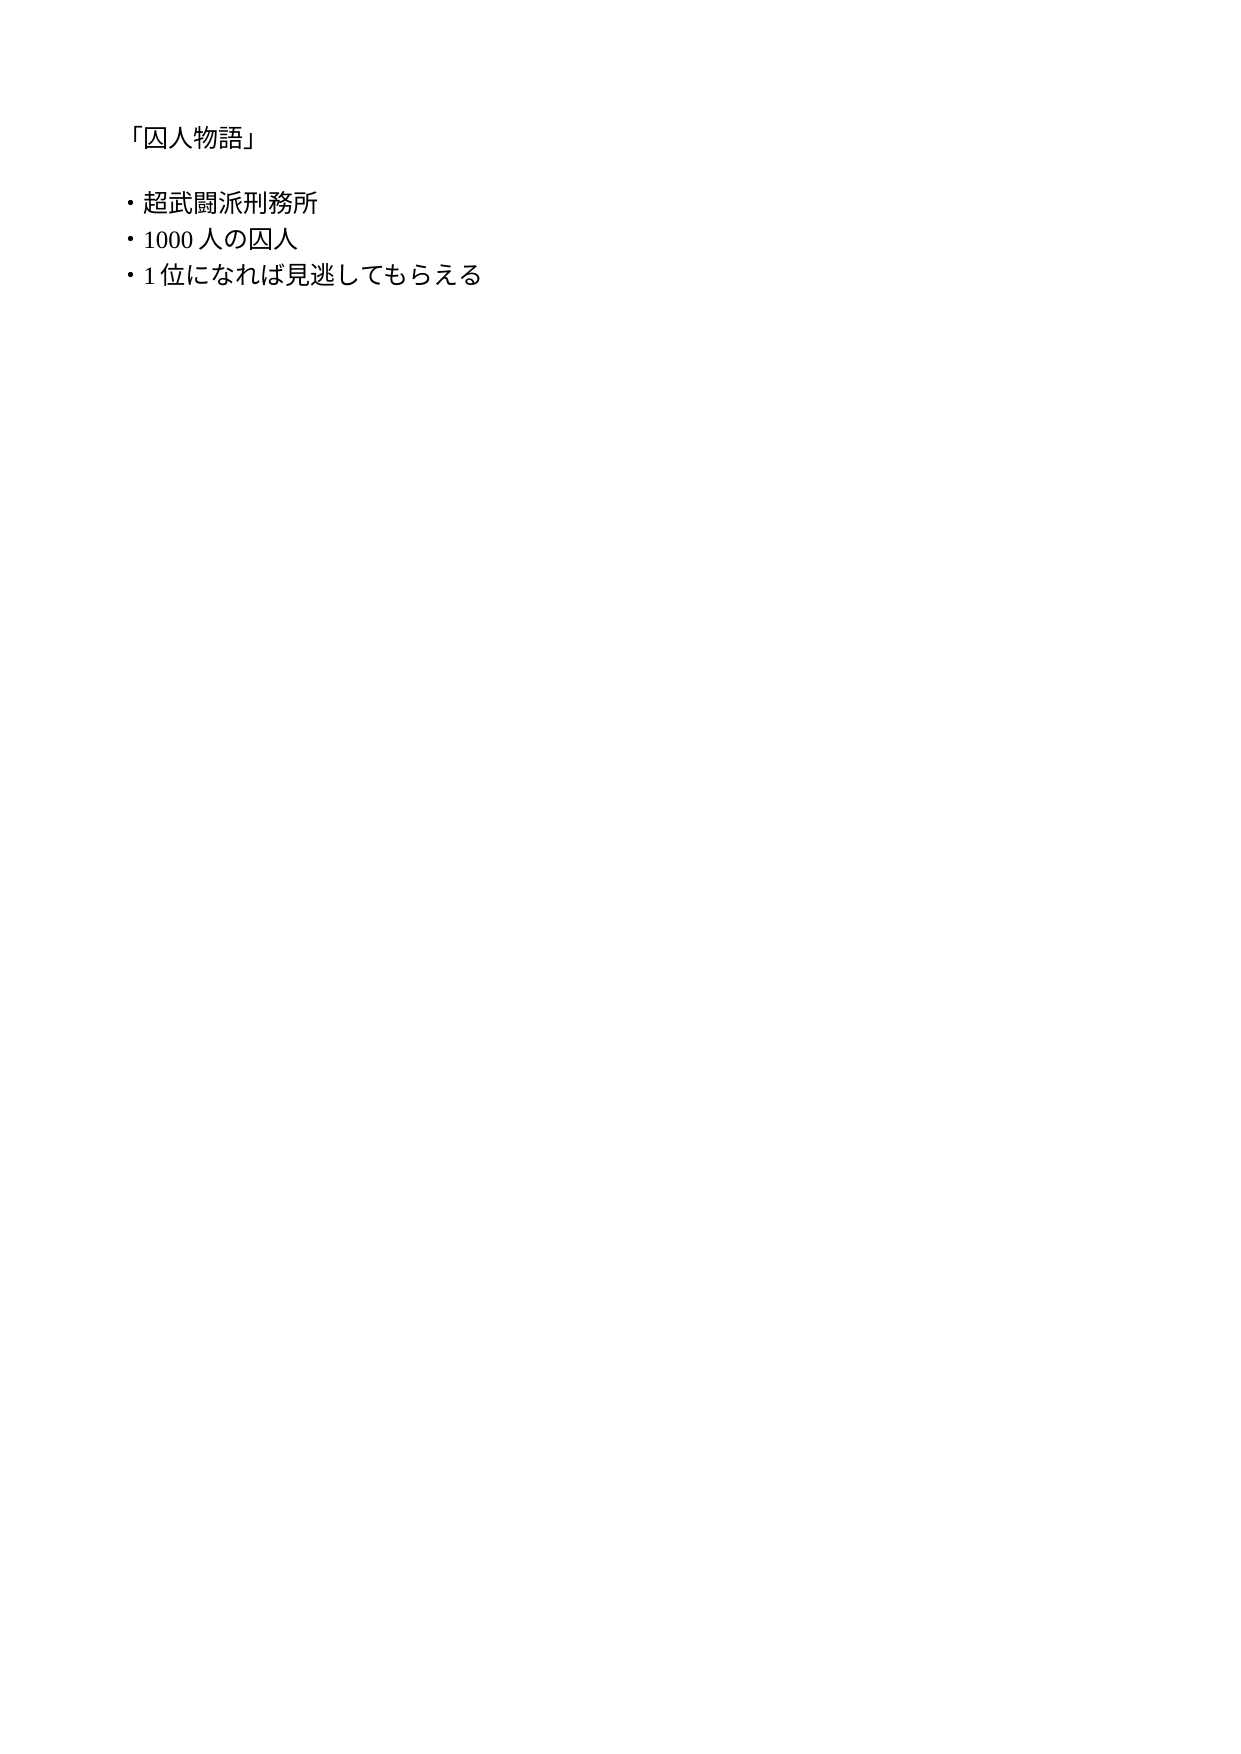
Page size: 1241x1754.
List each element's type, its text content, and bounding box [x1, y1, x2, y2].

text ・1位になれば見逃してもらえる [118, 256, 1122, 292]
text ・超武闘派刑務所 [118, 183, 1122, 219]
text ・1000人の囚人 [118, 219, 1122, 256]
text 「囚人物語」 [118, 118, 1122, 154]
